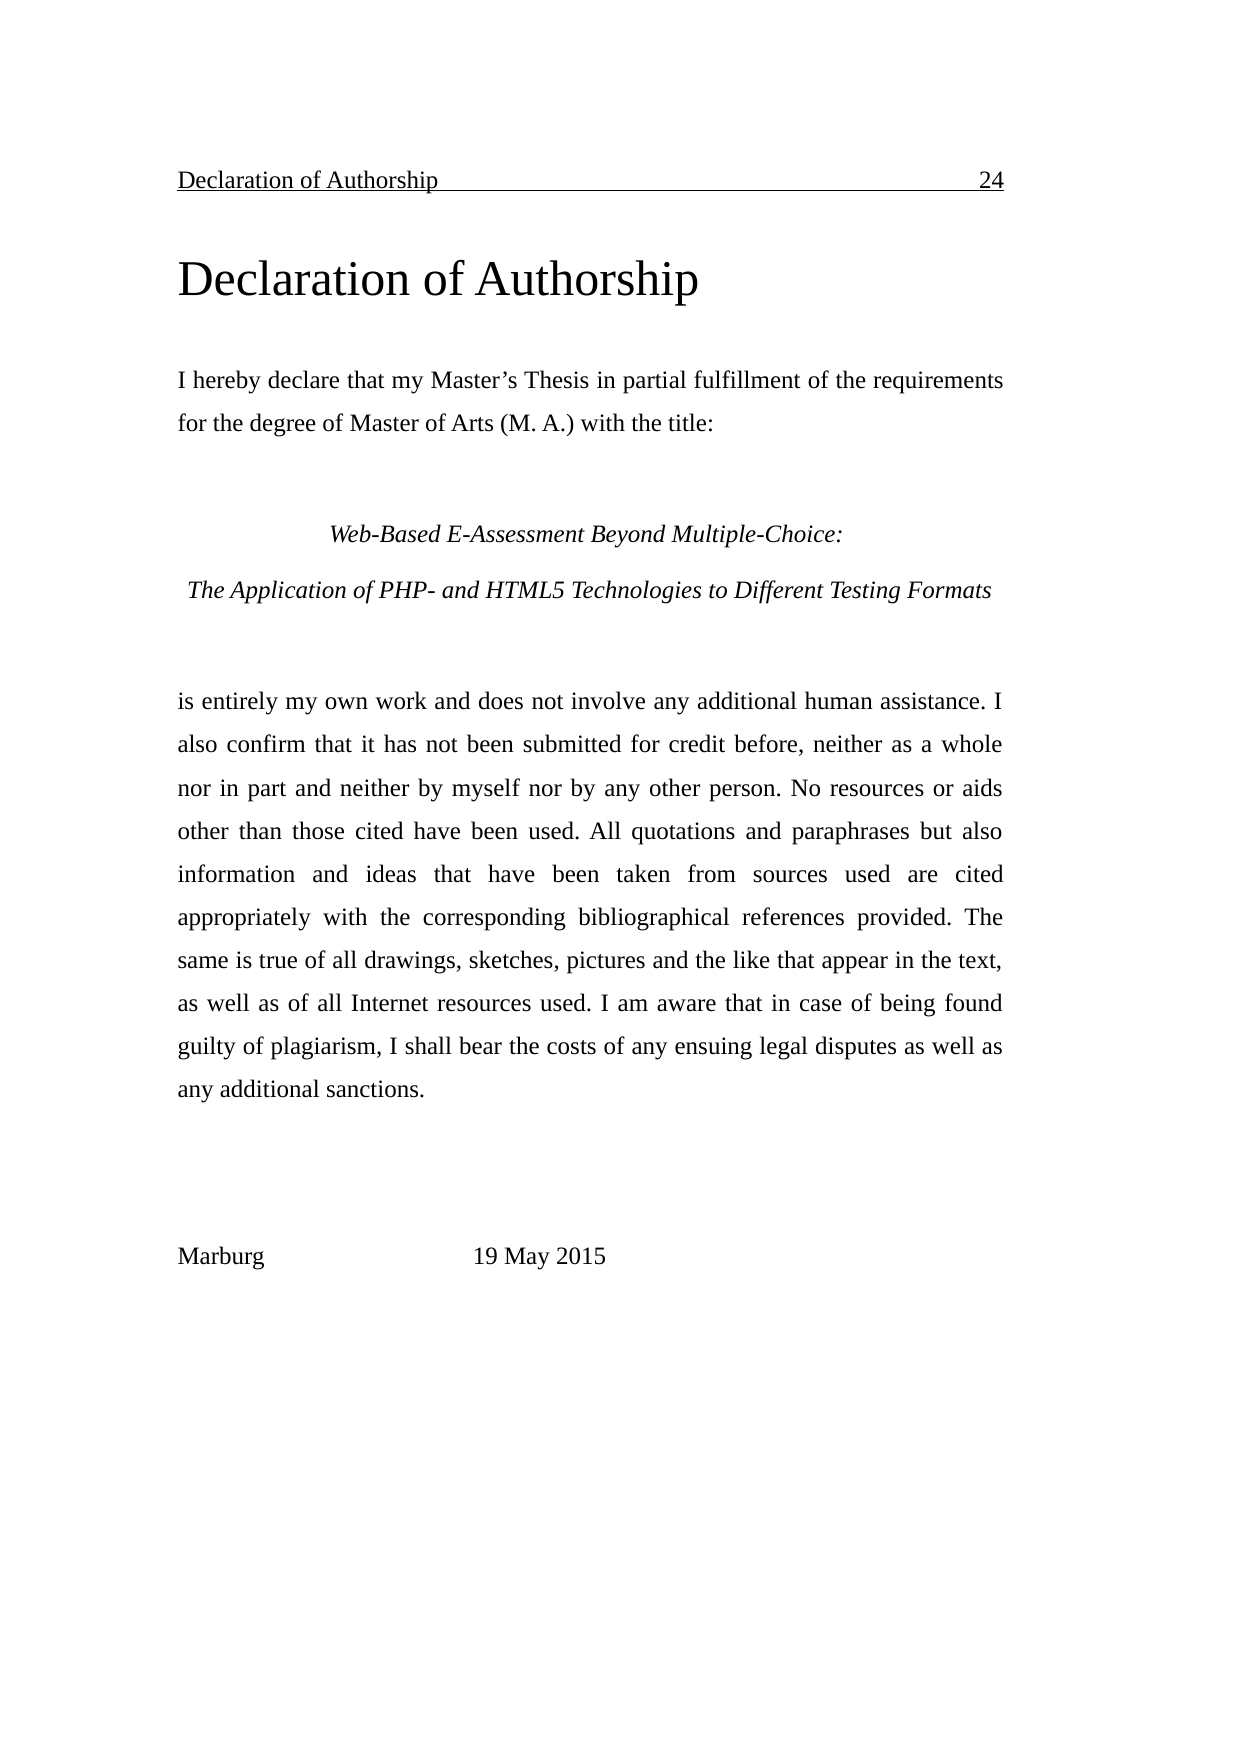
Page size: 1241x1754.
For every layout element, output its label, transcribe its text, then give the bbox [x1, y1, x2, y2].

text Marburg 19 May 2015 [177, 1241, 1004, 1270]
text Web-Based E-Assessment Beyond Multiple-Choice: [177, 519, 1004, 548]
text is entirely my own work and does not involve any additional human assistance. I also confirm that it has not been submitted for credit before, neither as a whole nor in part and neither by myself nor by any other person. No resources or aids other than those cited have been used. All quotations and paraphrases but also information and ideas that have been taken from sources used are cited appropriately with the corresponding bibliographical references provided. The same is true of all drawings, sketches, pictures and the like that appear in the text, as well as of all Internet resources used. I am aware that in case of being found guilty of plagiarism, I shall bear the costs of any ensuing legal disputes as well as any additional sanctions. [177, 686, 1004, 1103]
text The Application of PHP- and HTML5 Technologies to Different Testing Formats [177, 575, 1004, 604]
text I hereby declare that my Master’s Thesis in partial fulfillment of the requirements for the degree of Master of Arts (M. A.) with the title: [177, 365, 1004, 437]
subtitle Declaration of Authorship [177, 248, 1004, 306]
